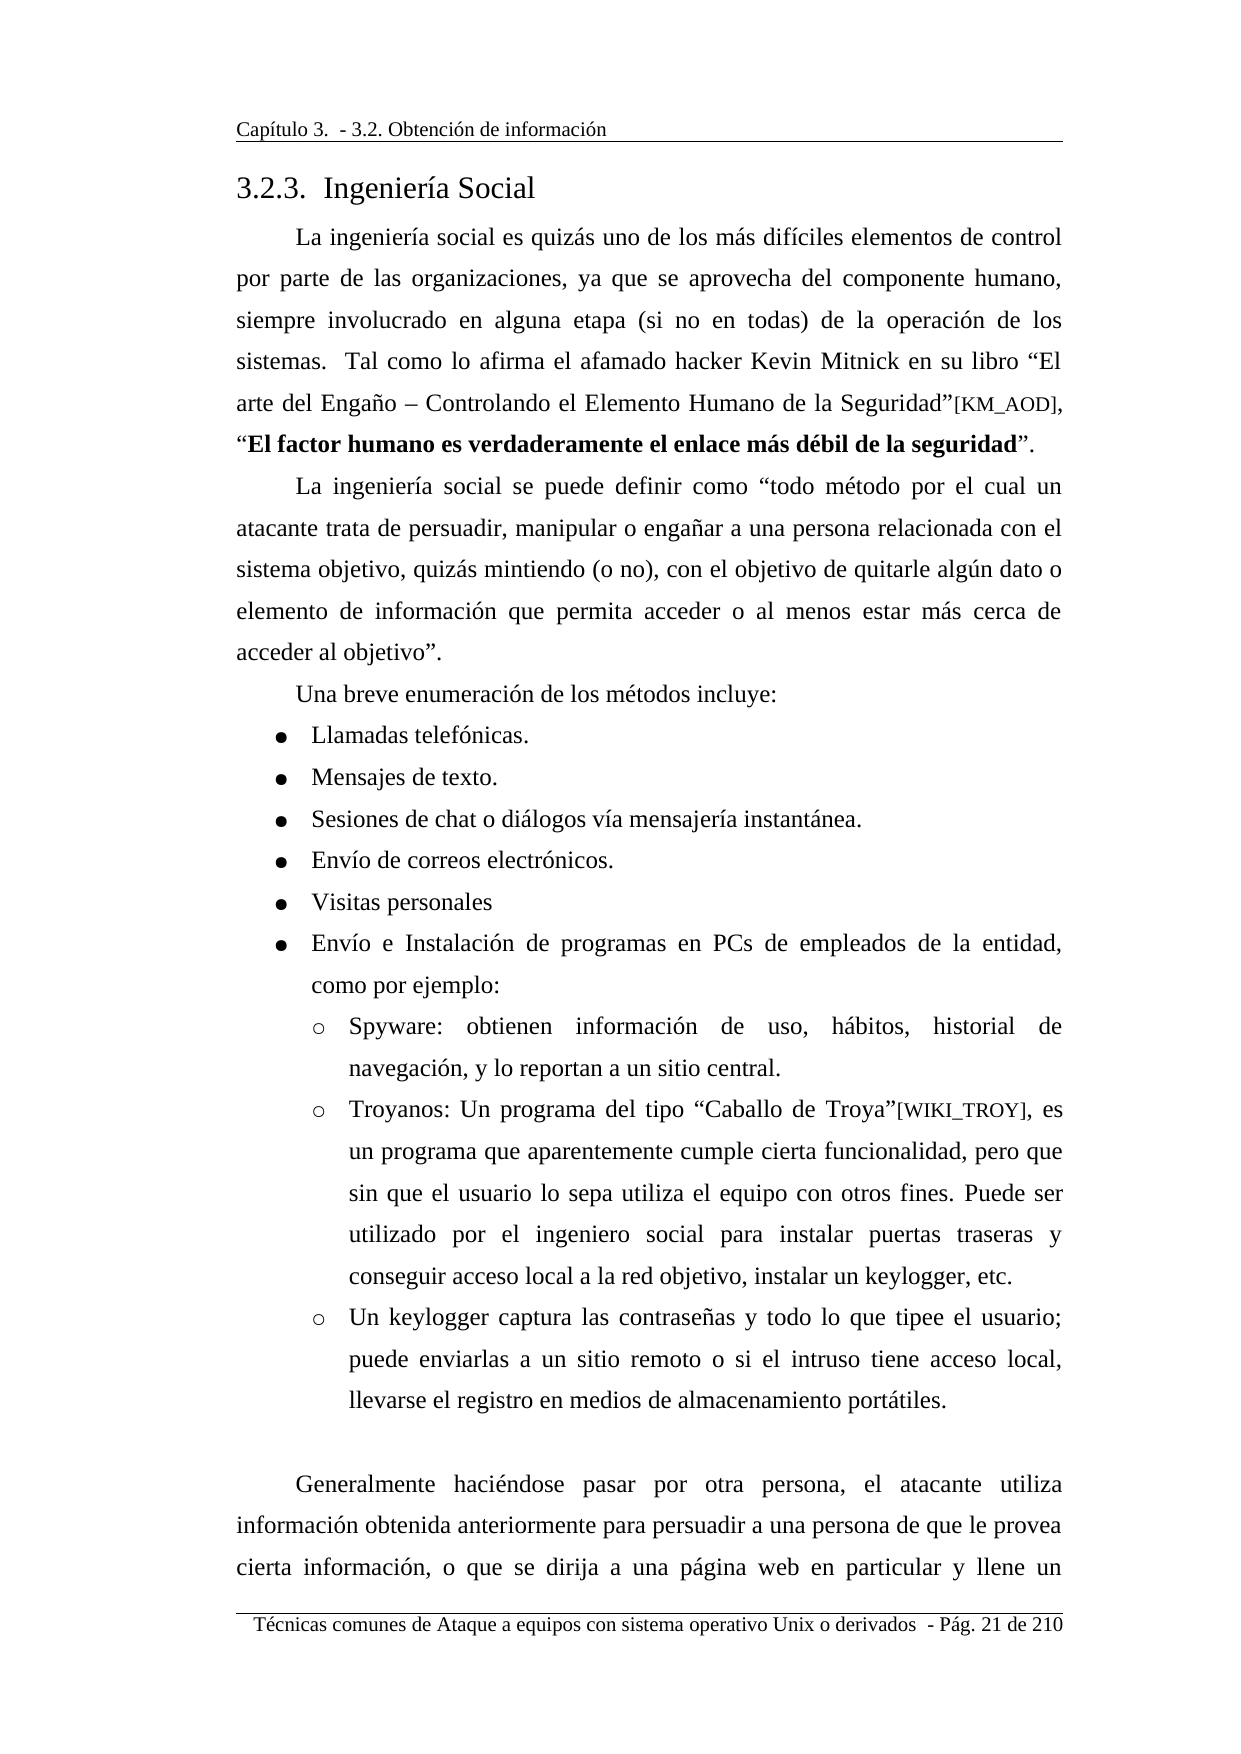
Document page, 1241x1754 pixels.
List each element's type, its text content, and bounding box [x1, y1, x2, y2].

list Visitas personales [274, 888, 1063, 916]
text La ingeniería social se puede definir como “todo método por el cual un atacante trata de persuadir, manipular o engañar a una persona relacionada con el sistema objetivo, quizás mintiendo (o no), con el objetivo de quitarle algún dato o elemento de información que permita acceder o al menos estar más cerca de acceder al objetivo”. [236, 472, 1063, 666]
subtitle Ingeniería Social [236, 171, 1063, 206]
list Sesiones de chat o diálogos vía mensajería instantánea. [274, 805, 1063, 832]
list Mensajes de texto. [274, 763, 1063, 791]
list Spyware: obtienen información de uso, hábitos, historial de navegación, y lo reportan a un sitio central. [311, 1012, 1063, 1082]
list Un keylogger captura las contraseñas y todo lo que tipee el usuario; puede enviarlas a un sitio remoto o si el intruso tiene acceso local, llevarse el registro en medios de almacenamiento portátiles. [311, 1303, 1063, 1414]
list Envío de correos electrónicos. [274, 846, 1063, 874]
list Troyanos: Un programa del tipo “Caballo de Troya”[WIKI_TROY], es un programa que aparentemente cumple cierta funcionalidad, pero que sin que el usuario lo sepa utiliza el equipo con otros fines. Puede ser utilizado por el ingeniero social para instalar puertas traseras y conseguir acceso local a la red objetivo, instalar un keylogger, etc. [311, 1096, 1063, 1289]
list Llamadas telefónicas. [274, 722, 1063, 749]
text La ingeniería social es quizás uno de los más difíciles elementos de control por parte de las organizaciones, ya que se aprovecha del componente humano, siempre involucrado en alguna etapa (si no en todas) de la operación de los sistemas. Tal como lo afirma el afamado hacker Kevin Mitnick en su libro “El arte del Engaño – Controlando el Elemento Humano de la Seguridad”[KM_AOD], “El factor humano es verdaderamente el enlace más débil de la seguridad”. [236, 223, 1063, 458]
text Una breve enumeración de los métodos incluye: [236, 680, 1063, 708]
text Generalmente haciéndose pasar por otra persona, el atacante utiliza información obtenida anteriormente para persuadir a una persona de que le provea cierta información, o que se dirija a una página web en particular y llene un [236, 1470, 1063, 1581]
list Envío e Instalación de programas en PCs de empleados de la entidad, como por ejemplo: [274, 929, 1063, 999]
